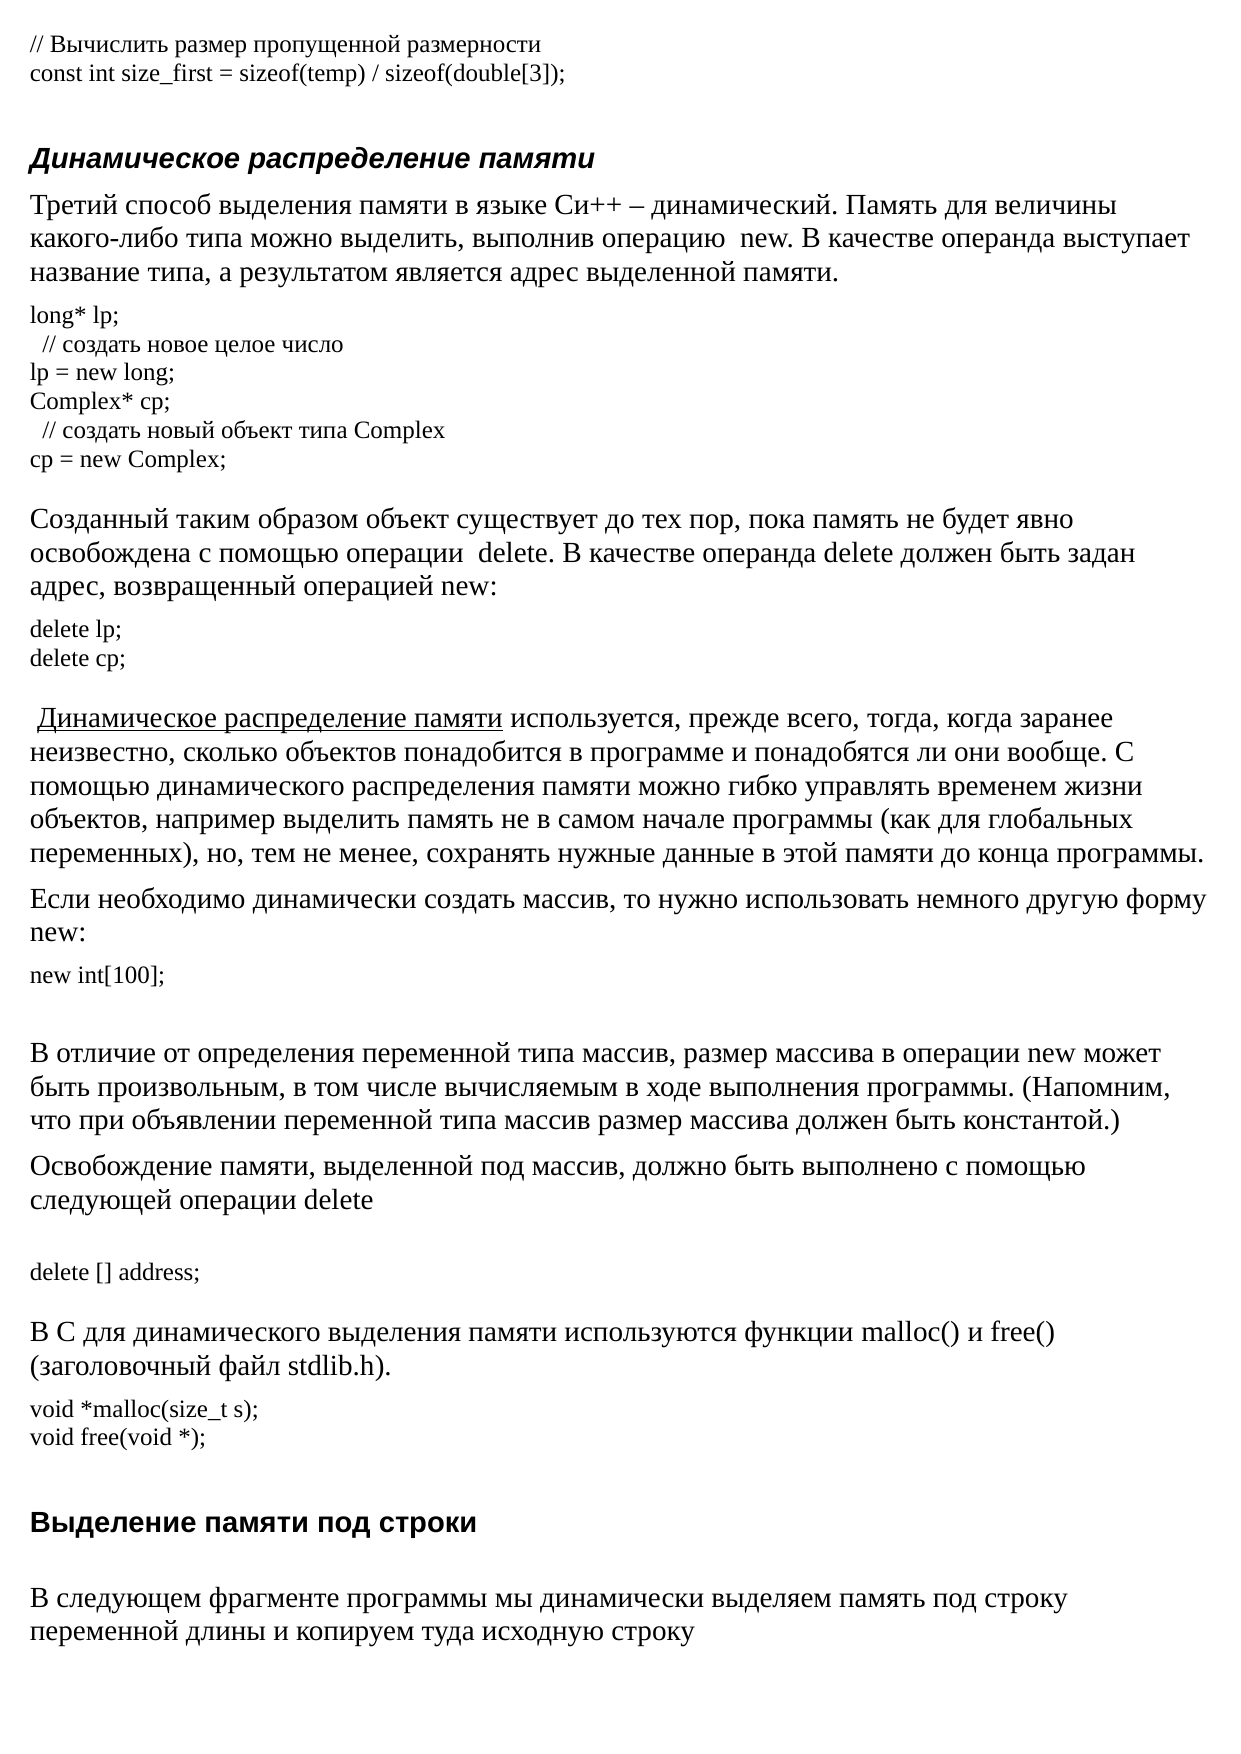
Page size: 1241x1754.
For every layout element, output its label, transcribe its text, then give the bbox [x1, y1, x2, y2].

text lp = new long; [29, 357, 1211, 386]
text В отличие от определения переменной типа массив, размер массива в операции new может быть произвольным, в том числе вычисляемым в ходе выполнения программы. (Напомним, что при объявлении переменной типа массив размер массива должен быть константой.) [29, 1035, 1211, 1136]
text Динамическое распределение памяти используется, прежде всего, тогда, когда заранее неизвестно, сколько объектов понадобится в программе и понадобятся ли они вообще. С помощью динамического распределения памяти можно гибко управлять временем жизни объектов, например выделить память не в самом начале программы (как для глобальных переменных), но, тем не менее, сохранять нужные данные в этой памяти до конца программы. [29, 701, 1211, 868]
text cp = new Complex; [29, 444, 1211, 472]
text long* lp; [29, 300, 1211, 329]
text Если необходимо динамически создать массив, то нужно использовать немного другую форму new: [29, 881, 1211, 948]
text // Вычислить размер пропущенной размерности [29, 29, 1211, 58]
text const int size_first = sizeof(temp) / sizeof(double[3]); [29, 58, 1211, 87]
text В C для динамического выделения памяти используются функции malloc() и free() (заголовочный файл stdlib.h). [29, 1314, 1211, 1381]
text // создать новый объект типа Complex [29, 415, 1211, 444]
text new int[100]; [29, 960, 1211, 989]
text Освобождение памяти, выделенной под массив, должно быть выполнено с помощью следующей операции delete [29, 1148, 1211, 1215]
subtitle Динамическое распределение памяти [29, 141, 1211, 174]
text delete cp; [29, 643, 1211, 672]
text // создать новое целое число [29, 329, 1211, 357]
text В следующем фрагменте программы мы динамически выделяем память под строку переменной длины и копируем туда исходную строку [29, 1580, 1211, 1647]
text delete lp; [29, 614, 1211, 643]
text Complex* cp; [29, 386, 1211, 415]
subtitle Выделение памяти под строки [29, 1505, 1211, 1538]
text Созданный таким образом объект существует до тех пор, пока память не будет явно освобождена с помощью операции delete. В качестве операнда delete должен быть задан адрес, возвращенный операцией new: [29, 501, 1211, 602]
text void *malloc(size_t s); [29, 1394, 1211, 1422]
text Третий способ выделения памяти в языке Си++ – динамический. Память для величины какого-либо типа можно выделить, выполнив операцию new. В качестве операнда выступает название типа, а результатом является адрес выделенной памяти. [29, 187, 1211, 287]
text void free(void *); [29, 1422, 1211, 1451]
text delete [] address; [29, 1257, 1211, 1285]
